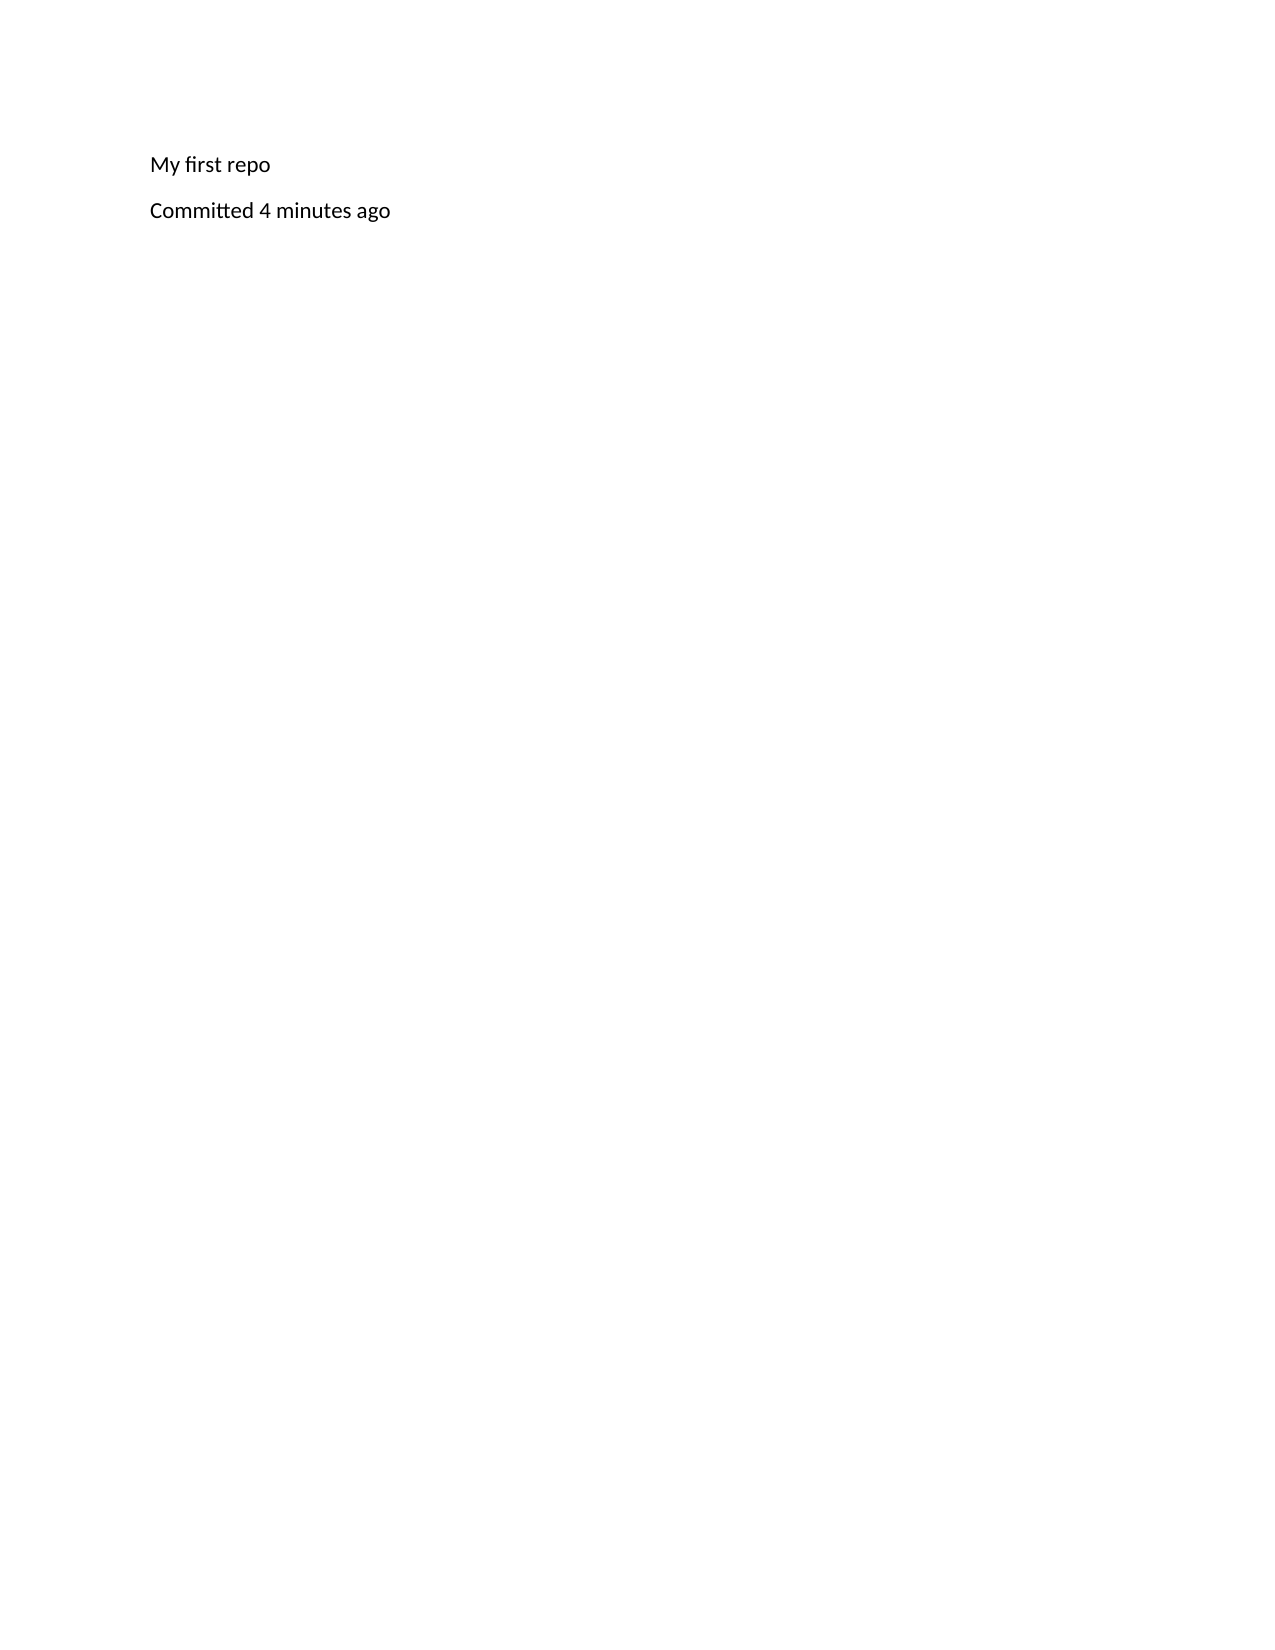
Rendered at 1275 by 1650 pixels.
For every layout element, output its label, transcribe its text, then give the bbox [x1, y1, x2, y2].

text Committed 4 minutes ago [150, 196, 1125, 224]
text My first repo [150, 150, 1125, 178]
